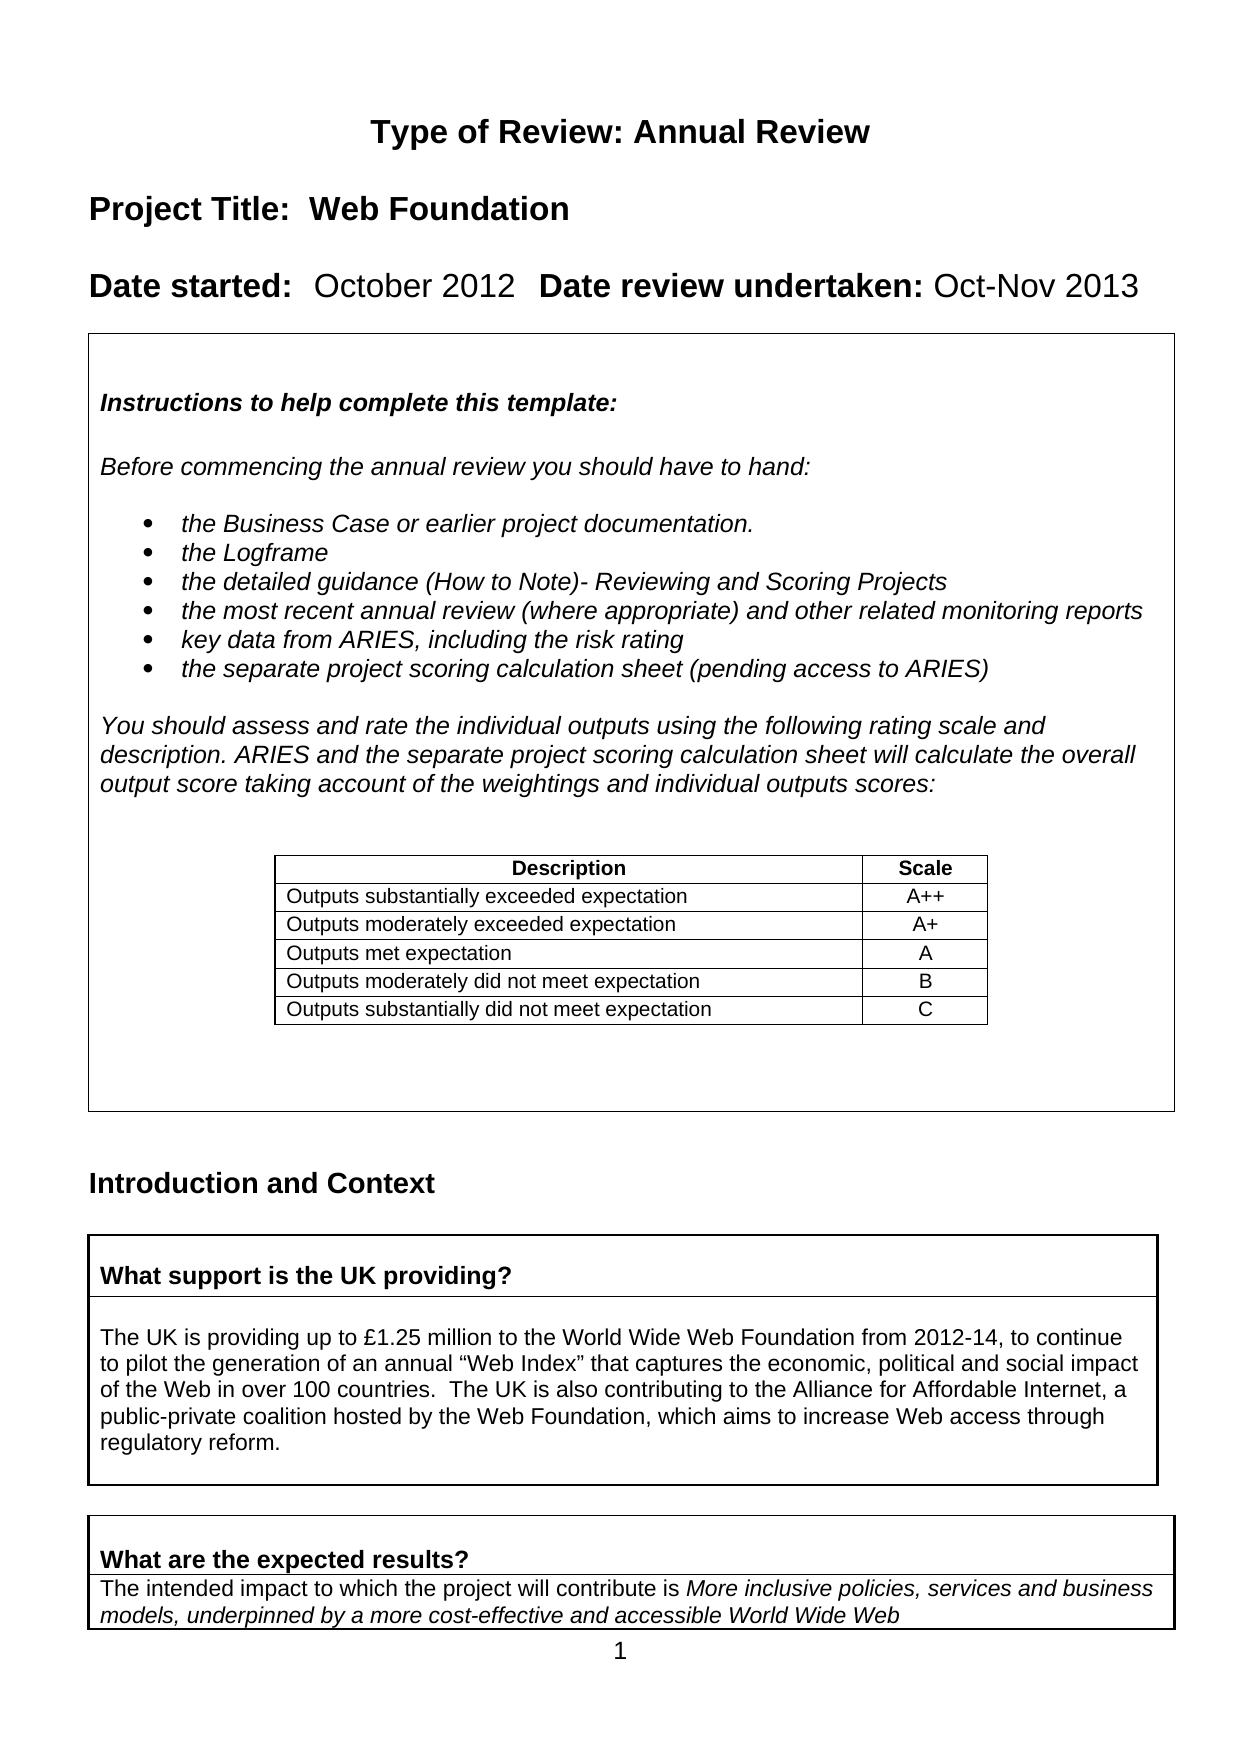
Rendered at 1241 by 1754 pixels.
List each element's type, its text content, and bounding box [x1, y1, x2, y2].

subtitle Introduction and Context [89, 1166, 1152, 1199]
table_cell A+ [863, 912, 987, 939]
text Type of Review: Annual Review [89, 112, 1152, 151]
table_cell The intended impact to which the project will contribute is More inclusive policies, services and business models, underpinned by a more cost-effective and accessible World Wide Web [90, 1575, 1173, 1628]
table_header What support is the UK providing? [90, 1236, 1156, 1296]
text Project Title: Web Foundation [89, 189, 1152, 228]
table_cell C [863, 997, 987, 1024]
table_header Description [276, 856, 862, 883]
table_cell A++ [863, 884, 987, 911]
table_header Scale [863, 856, 987, 883]
table_cell Outputs substantially exceeded expectation [276, 884, 862, 911]
table_cell Outputs substantially did not meet expectation [276, 997, 862, 1024]
table_header Instructions to help complete this template: Before commencing the annual review you should have to hand: the Business Case or earlier project documentation. the Logframe the detailed guidance (How to Note)- Reviewing and Scoring Projects the most recent annual review (where appropriate) and other related monitoring reports key data from ARIES, including the risk rating the separate project scoring calculation sheet (pending access to ARIES) You should assess and rate the individual outputs using the following rating scale and description. ARIES and the separate project scoring calculation sheet will calculate the overall output score taking account of the weightings and individual outputs scores: [89, 334, 1174, 1111]
table_cell A [863, 940, 987, 967]
text Date started: October 2012 Date review undertaken: Oct-Nov 2013 [89, 266, 1152, 304]
table_cell B [863, 969, 987, 996]
table_cell The UK is providing up to £1.25 million to the World Wide Web Foundation from 2012-14, to continue to pilot the generation of an annual “Web Index” that captures the economic, political and social impact of the Web in over 100 countries. The UK is also contributing to the Alliance for Affordable Internet, a public-private coalition hosted by the Web Foundation, which aims to increase Web access through regulatory reform. [90, 1297, 1156, 1484]
table_header What are the expected results? [90, 1516, 1173, 1574]
table_cell Outputs moderately did not meet expectation [276, 969, 862, 996]
table_cell Outputs met expectation [276, 940, 862, 967]
table_cell Outputs moderately exceeded expectation [276, 912, 862, 939]
